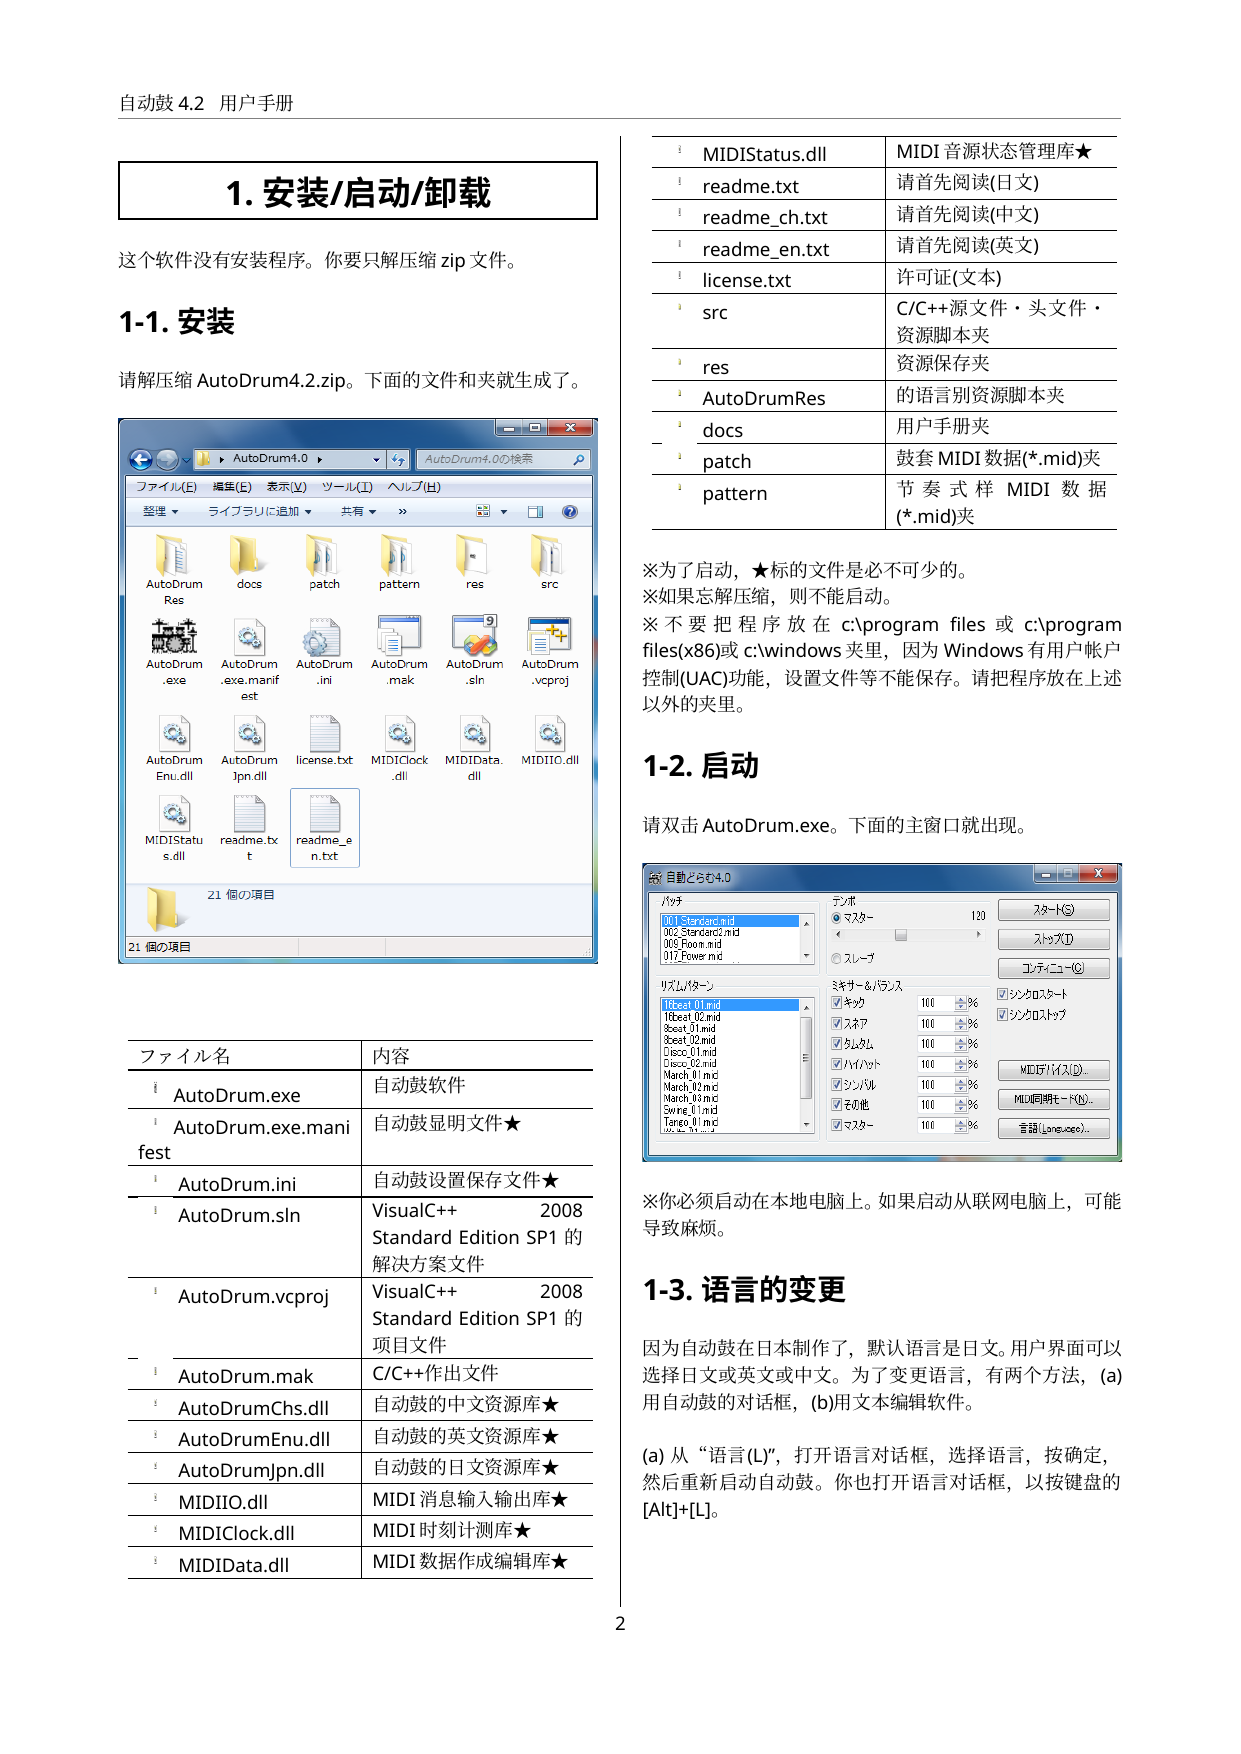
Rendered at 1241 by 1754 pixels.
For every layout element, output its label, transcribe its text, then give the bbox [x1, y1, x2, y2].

table_cell AutoDrumJpn.dll [128, 1453, 361, 1483]
table_header ファイル名 [128, 1041, 361, 1068]
table_cell AutoDrum.exe.manifest [128, 1109, 361, 1165]
table_cell res [652, 349, 885, 379]
table_cell 请首先阅读(中文) [886, 200, 1117, 230]
subtitle 1-2. 启动 [642, 743, 1122, 785]
table_cell AutoDrum.exe [128, 1071, 361, 1108]
table_cell 节奏式样MIDI数据(*.mid)夹 [886, 475, 1117, 529]
table_cell docs [652, 412, 885, 442]
table_cell readme.txt [652, 168, 885, 199]
table_cell patch [652, 444, 885, 474]
table_cell MIDI时刻计测库★ [362, 1516, 593, 1546]
table_cell 自动鼓显明文件★ [362, 1109, 593, 1165]
table_cell MIDIData.dll [128, 1547, 361, 1578]
table_cell AutoDrum.sln [128, 1198, 361, 1277]
table_cell C/C++作出文件 [362, 1359, 593, 1389]
table_cell 自动鼓设置保存文件★ [362, 1166, 593, 1196]
text (a) 从“语言(L)”，打开语言对话框，选择语言，按确定，然后重新启动自动鼓。你也打开语言对话框，以按键盘的[Alt]+[L]。 [642, 1441, 1122, 1522]
table_header 内容 [362, 1041, 593, 1068]
text 请解压缩AutoDrum4.2.zip。下面的文件和夹就生成了。 [118, 366, 598, 393]
table_cell 自动鼓软件 [362, 1071, 593, 1108]
table_cell 自动鼓的中文资源库★ [362, 1390, 593, 1420]
table_cell AutoDrumRes [652, 381, 885, 411]
table_cell MIDIIO.dll [128, 1484, 361, 1515]
table_cell 用户手册夹 [886, 412, 1117, 442]
table_cell MIDI音源状态管理库★ [886, 137, 1117, 167]
table_cell pattern [652, 475, 885, 529]
text ※不要把程序放在c:\program files或c:\program files(x86)或c:\windows夹里，因为Windows有用户帐户控制(UAC)功能，设置文件等不能保存。请把程序放在上述以外的夹里。 [642, 609, 1122, 717]
text ※你必须启动在本地电脑上。如果启动从联网电脑上，可能导致麻烦。 [642, 1187, 1122, 1241]
table_cell MIDIStatus.dll [652, 137, 885, 167]
table_cell readme_ch.txt [652, 200, 885, 230]
table_cell 许可证(文本) [886, 263, 1117, 293]
table_cell src [652, 294, 885, 348]
picture [118, 418, 598, 964]
table_cell MIDI数据作成编辑库★ [362, 1547, 593, 1578]
subtitle 1. 安装/启动/卸载 [120, 163, 596, 218]
text ※如果忘解压缩，则不能启动。 [642, 582, 1122, 609]
table_cell C/C++源文件・头文件・资源脚本夹 [886, 294, 1117, 348]
subtitle 1-1. 安装 [118, 298, 598, 341]
table_cell readme_en.txt [652, 231, 885, 262]
table_cell AutoDrum.ini [128, 1166, 361, 1196]
table_cell AutoDrumChs.dll [128, 1390, 361, 1420]
table_cell VisualC++ 2008 Standard Edition SP1的解决方案文件 [362, 1198, 593, 1277]
table_cell AutoDrumEnu.dll [128, 1421, 361, 1452]
text 这个软件没有安装程序。你要只解压缩zip文件。 [118, 246, 598, 273]
table_cell 鼓套MIDI数据(*.mid)夹 [886, 444, 1117, 474]
table_cell AutoDrum.vcproj [128, 1278, 361, 1357]
text ※为了启动，★标的文件是必不可少的。 [642, 555, 1122, 582]
table_cell MIDIClock.dll [128, 1516, 361, 1546]
table_cell 资源保存夹 [886, 349, 1117, 379]
table_cell 请首先阅读(日文) [886, 168, 1117, 199]
subtitle 1-3. 语言的变更 [642, 1266, 1122, 1309]
table_cell MIDI消息输入输出库★ [362, 1484, 593, 1515]
table_cell VisualC++ 2008 Standard Edition SP1的项目文件 [362, 1278, 593, 1357]
table_cell 自动鼓的英文资源库★ [362, 1421, 593, 1452]
text 请双击AutoDrum.exe。下面的主窗口就出现。 [642, 811, 1122, 838]
table_cell AutoDrum.mak [128, 1359, 361, 1389]
picture [642, 863, 1123, 1162]
table_cell license.txt [652, 263, 885, 293]
text 因为自动鼓在日本制作了，默认语言是日文。用户界面可以选择日文或英文或中文。为了变更语言，有两个方法，(a)用自动鼓的对话框，(b)用文本编辑软件。 [642, 1334, 1122, 1415]
table_cell 的语言别资源脚本夹 [886, 381, 1117, 411]
table_cell 自动鼓的日文资源库★ [362, 1453, 593, 1483]
table_cell 请首先阅读(英文) [886, 231, 1117, 262]
